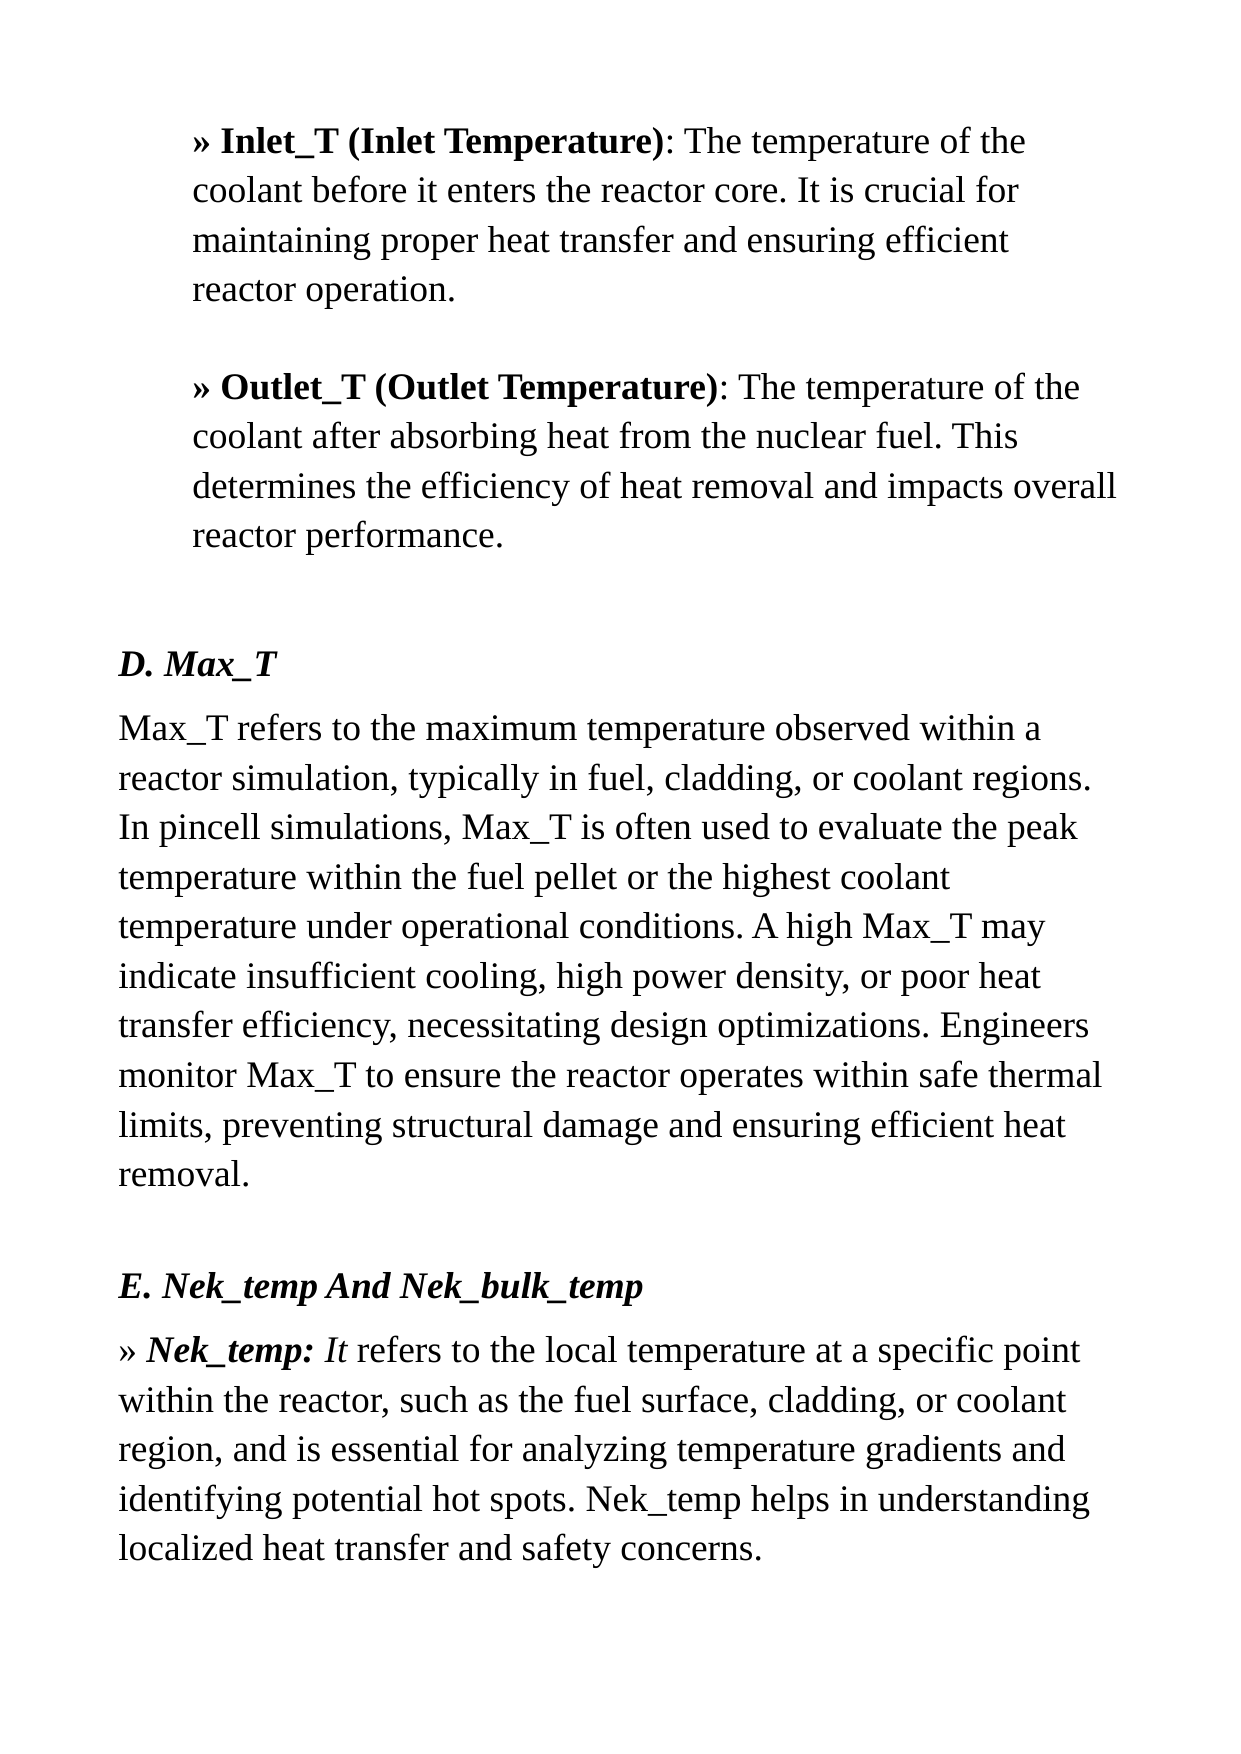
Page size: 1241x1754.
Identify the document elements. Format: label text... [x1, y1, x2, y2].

text D. Max_T [118, 641, 1123, 684]
list » Outlet_T (Outlet Temperature): The temperature of the coolant after absorbing heat from the nuclear fuel. This determines the efficiency of heat removal and impacts overall reactor performance. [162, 364, 1123, 556]
text E. Nek_temp And Nek_bulk_temp [118, 1263, 1123, 1306]
list » Inlet_T (Inlet Temperature): The temperature of the coolant before it enters the reactor core. It is crucial for maintaining proper heat transfer and ensuring efficient reactor operation. [162, 118, 1123, 310]
text Max_T refers to the maximum temperature observed within a reactor simulation, typically in fuel, cladding, or coolant regions. In pincell simulations, Max_T is often used to evaluate the peak temperature within the fuel pellet or the highest coolant temperature under operational conditions. A high Max_T may indicate insufficient cooling, high power density, or poor heat transfer efficiency, necessitating design optimizations. Engineers monitor Max_T to ensure the reactor operates within safe thermal limits, preventing structural damage and ensuring efficient heat removal. [118, 705, 1123, 1195]
text » Nek_temp: It refers to the local temperature at a specific point within the reactor, such as the fuel surface, cladding, or coolant region, and is essential for analyzing temperature gradients and identifying potential hot spots. Nek_temp helps in understanding localized heat transfer and safety concerns. [118, 1327, 1123, 1569]
